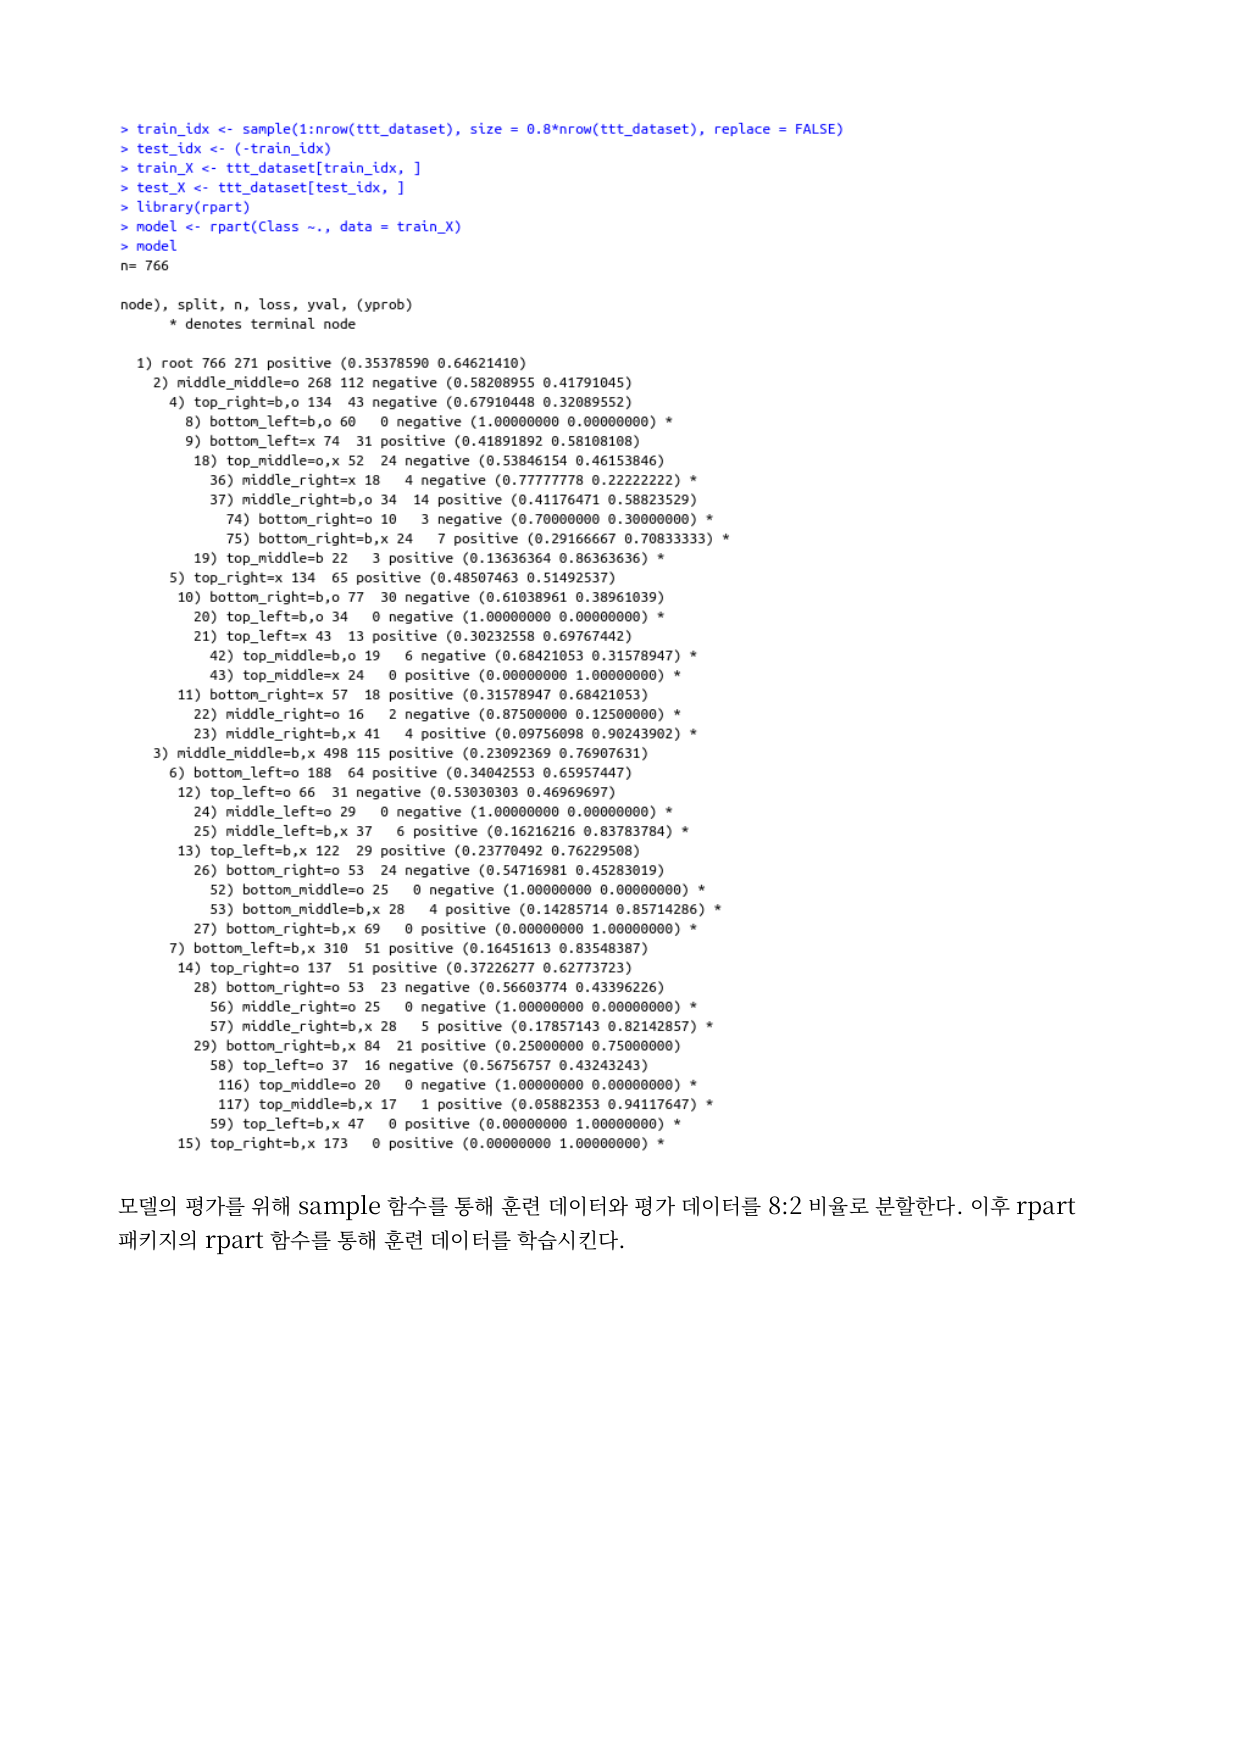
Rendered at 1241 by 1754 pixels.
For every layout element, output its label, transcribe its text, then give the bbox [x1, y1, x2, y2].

text 모델의 평가를 위해 sample 함수를 통해 훈련 데이터와 평가 데이터를 8:2 비율로 분할한다. 이후 rpart 패키지의 rpart 함수를 통해 훈련 데이터를 학습시킨다. [118, 1187, 1122, 1255]
picture [118, 118, 1123, 1153]
